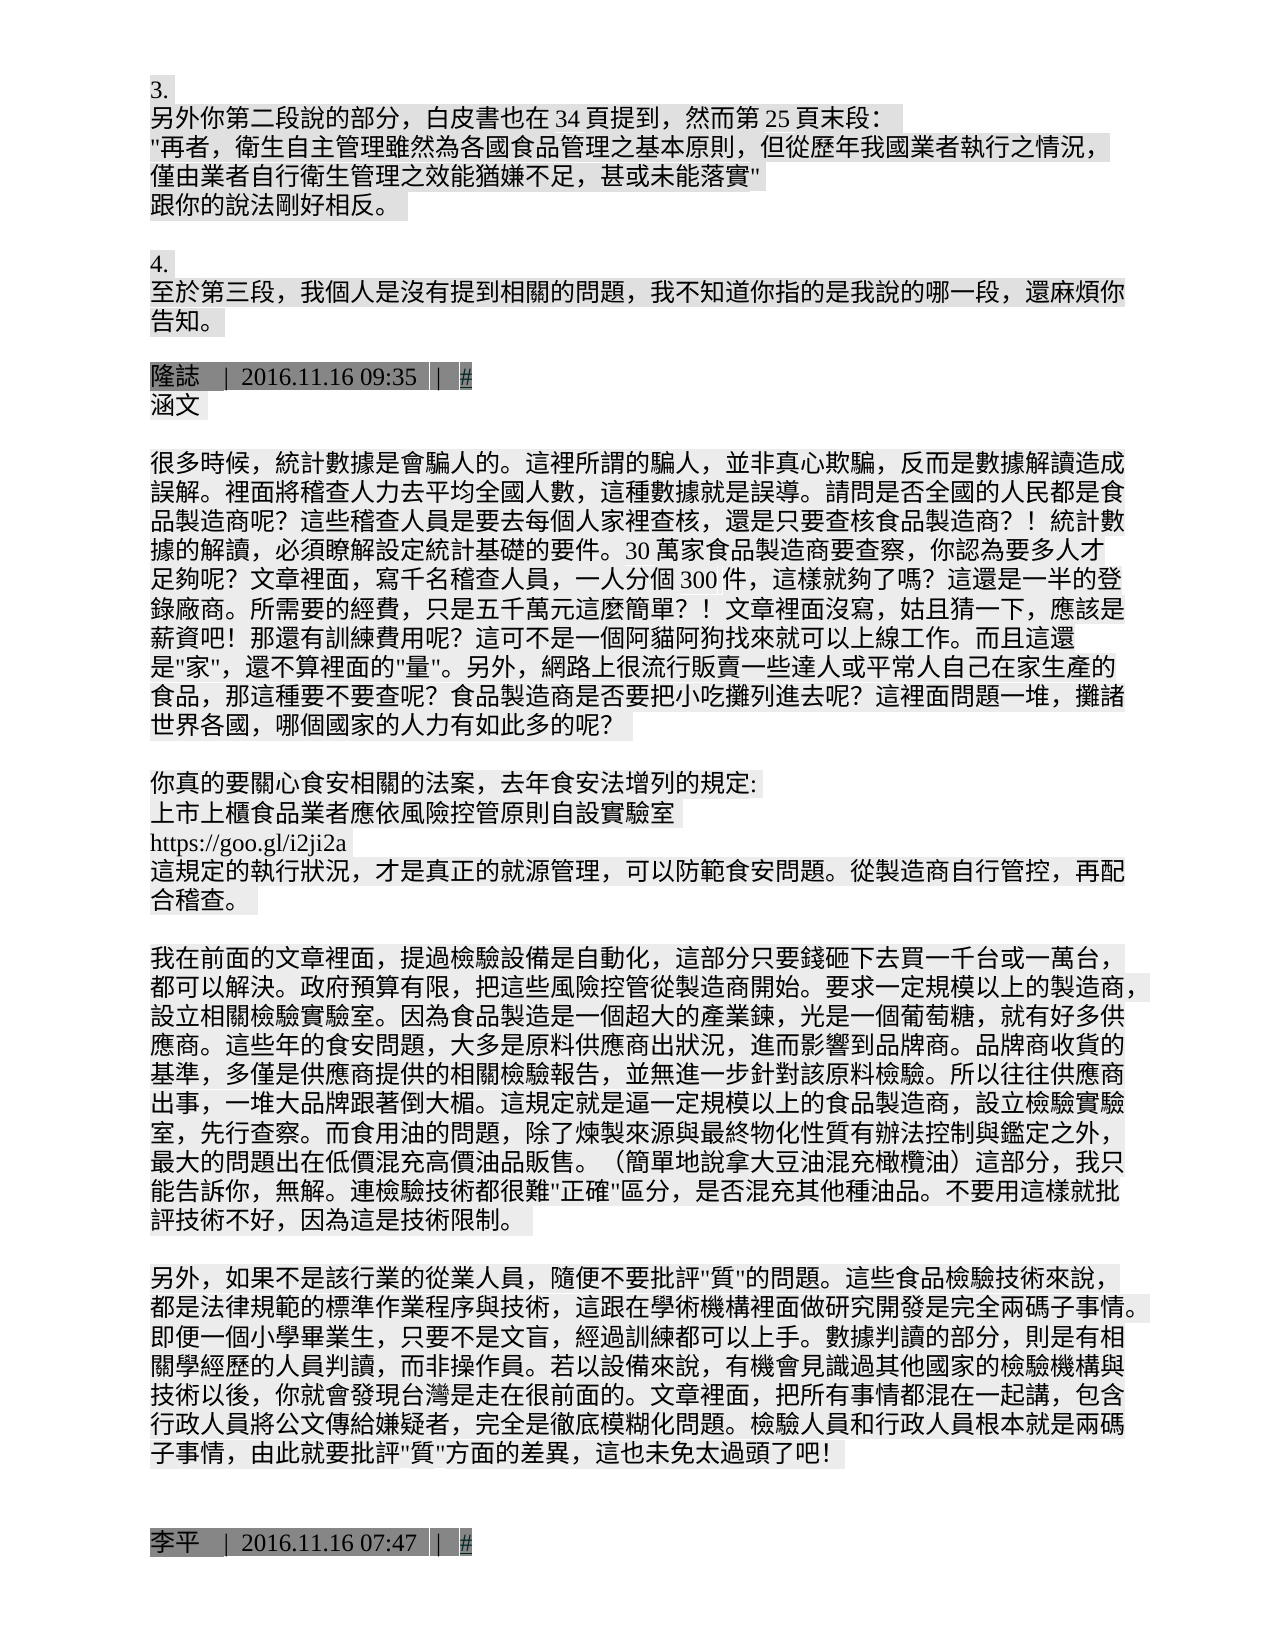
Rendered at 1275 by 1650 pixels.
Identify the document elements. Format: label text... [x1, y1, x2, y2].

text 隆誌 | 2016.11.16 09:35 | # [150, 362, 1125, 391]
text 涵文 很多時候，統計數據是會騙人的。這裡所謂的騙人，並非真心欺騙，反而是數據解讀造成誤解。裡面將稽查人力去平均全國人數，這種數據就是誤導。請問是否全國的人民都是食品製造商呢？這些稽查人員是要去每個人家裡查核，還是只要查核食品製造商？！統計數據的解讀，必須瞭解設定統計基礎的要件。30萬家食品製造商要查察，你認為要多人才足夠呢？文章裡面，寫千名稽查人員，一人分個300件，這樣就夠了嗎？這還是一半的登錄廠商。所需要的經費，只是五千萬元這麼簡單？！文章裡面沒寫，姑且猜一下，應該是薪資吧！那還有訓練費用呢？這可不是一個阿貓阿狗找來就可以上線工作。而且這還是"家"，還不算裡面的"量"。另外，網路上很流行販賣一些達人或平常人自己在家生產的食品，那這種要不要查呢？食品製造商是否要把小吃攤列進去呢？這裡面問題一堆，攤諸世界各國，哪個國家的人力有如此多的呢？ 你真的要關心食安相關的法案，去年食安法增列的規定: 上市上櫃食品業者應依風險控管原則自設實驗室 https://goo.gl/i2ji2a 這規定的執行狀況，才是真正的就源管理，可以防範食安問題。從製造商自行管控，再配合稽查。 我在前面的文章裡面，提過檢驗設備是自動化，這部分只要錢砸下去買一千台或一萬台，都可以解決。政府預算有限，把這些風險控管從製造商開始。要求一定規模以上的製造商，設立相關檢驗實驗室。因為食品製造是一個超大的產業鍊，光是一個葡萄糖，就有好多供應商。這些年的食安問題，大多是原料供應商出狀況，進而影響到品牌商。品牌商收貨的基準，多僅是供應商提供的相關檢驗報告，並無進一步針對該原料檢驗。所以往往供應商出事，一堆大品牌跟著倒大楣。這規定就是逼一定規模以上的食品製造商，設立檢驗實驗室，先行查察。而食用油的問題，除了煉製來源與最終物化性質有辦法控制與鑑定之外，最大的問題出在低價混充高價油品販售。（簡單地說拿大豆油混充橄欖油）這部分，我只能告訴你，無解。連檢驗技術都很難"正確"區分，是否混充其他種油品。不要用這樣就批評技術不好，因為這是技術限制。 另外，如果不是該行業的從業人員，隨便不要批評"質"的問題。這些食品檢驗技術來說，都是法律規範的標準作業程序與技術，這跟在學術機構裡面做研究開發是完全兩碼子事情。即便一個小學畢業生，只要不是文盲，經過訓練都可以上手。數據判讀的部分，則是有相關學經歷的人員判讀，而非操作員。若以設備來說，有機會見識過其他國家的檢驗機構與技術以後，你就會發現台灣是走在很前面的。文章裡面，把所有事情都混在一起講，包含行政人員將公文傳給嫌疑者，完全是徹底模糊化問題。檢驗人員和行政人員根本就是兩碼子事情，由此就要批評"質"方面的差異，這也未免太過頭了吧！ [150, 391, 1125, 1469]
text 3. 另外你第二段說的部分，白皮書也在34頁提到，然而第25頁末段： "再者，衛生自主管理雖然為各國食品管理之基本原則，但從歷年我國業者執行之情況，僅由業者自行衛生管理之效能猶嫌不足，甚或未能落實" 跟你的說法剛好相反。 4. 至於第三段，我個人是沒有提到相關的問題，我不知道你指的是我說的哪一段，還麻煩你告知。 [150, 75, 1125, 337]
text 李平 | 2016.11.16 07:47 | # [150, 1528, 1125, 1557]
